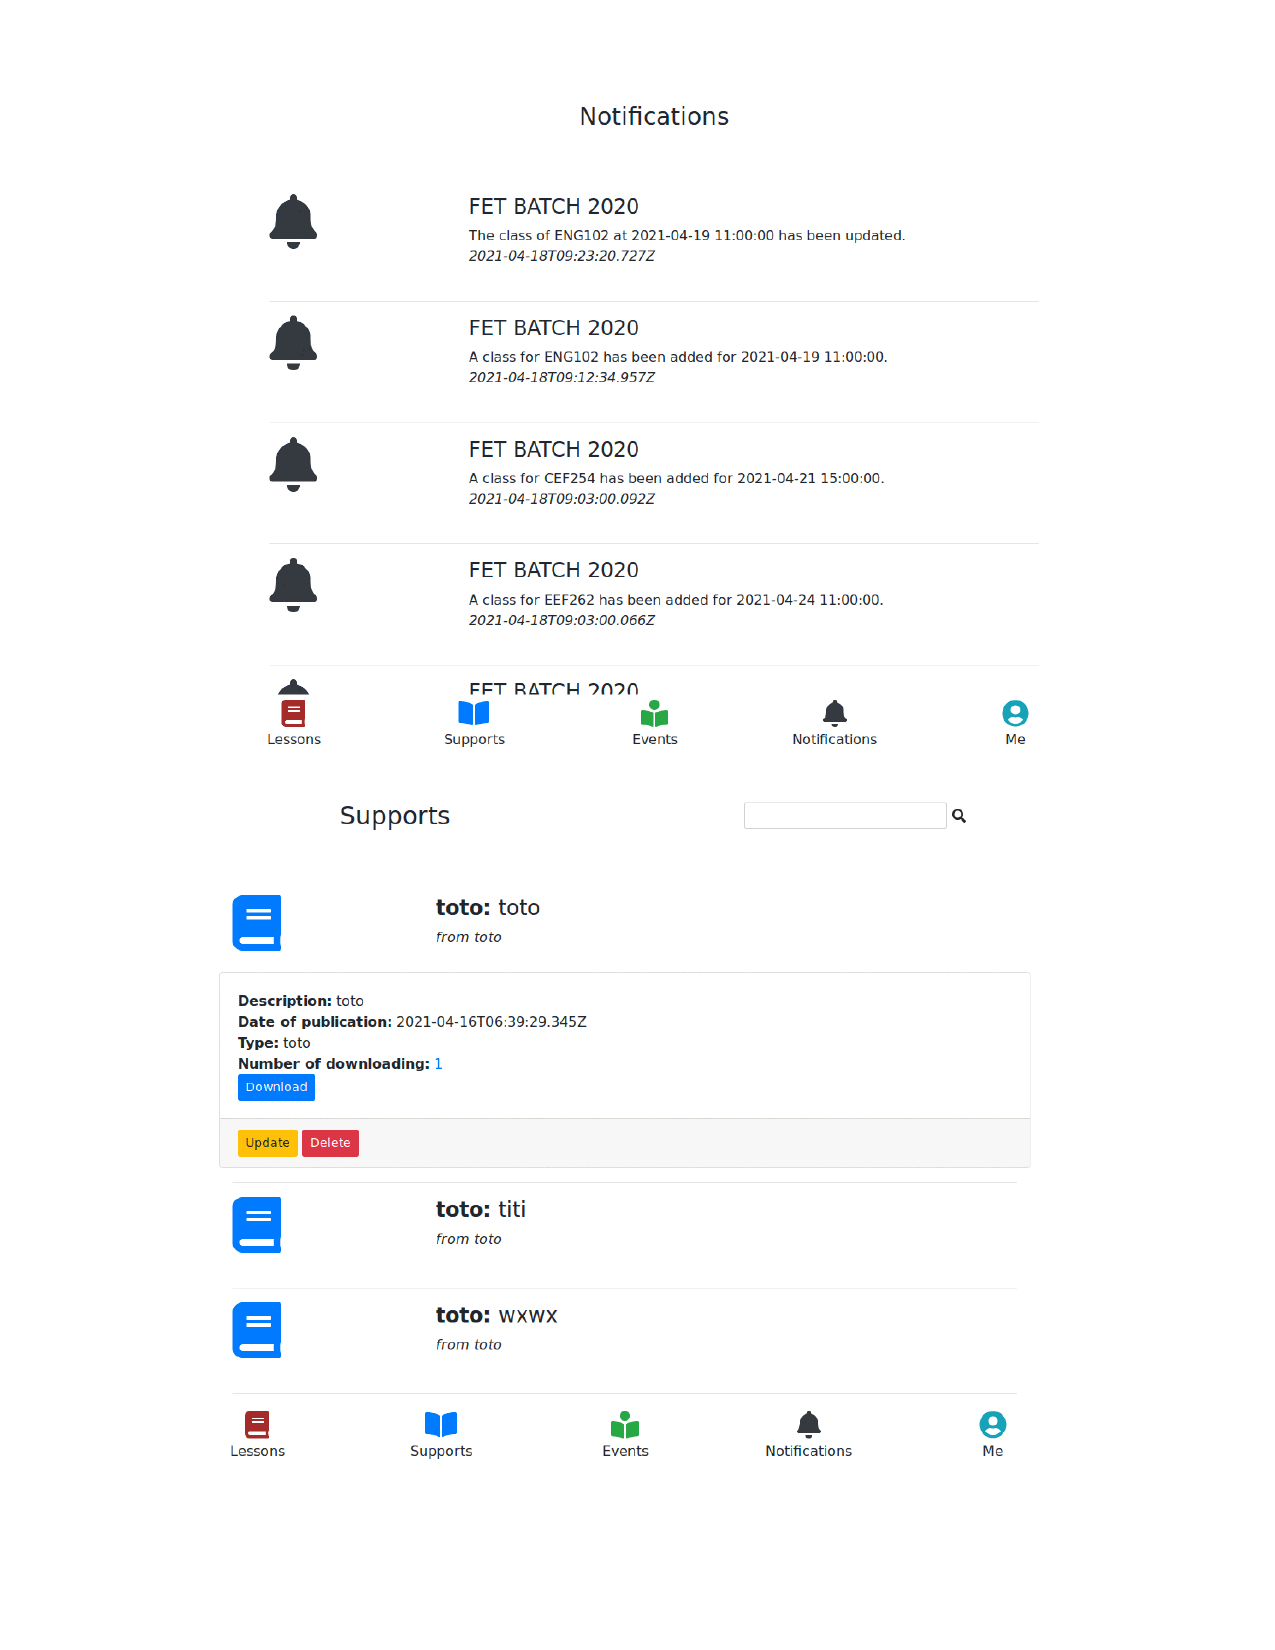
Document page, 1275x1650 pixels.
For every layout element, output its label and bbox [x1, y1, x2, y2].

picture [216, 97, 1092, 754]
picture [178, 796, 1071, 1466]
